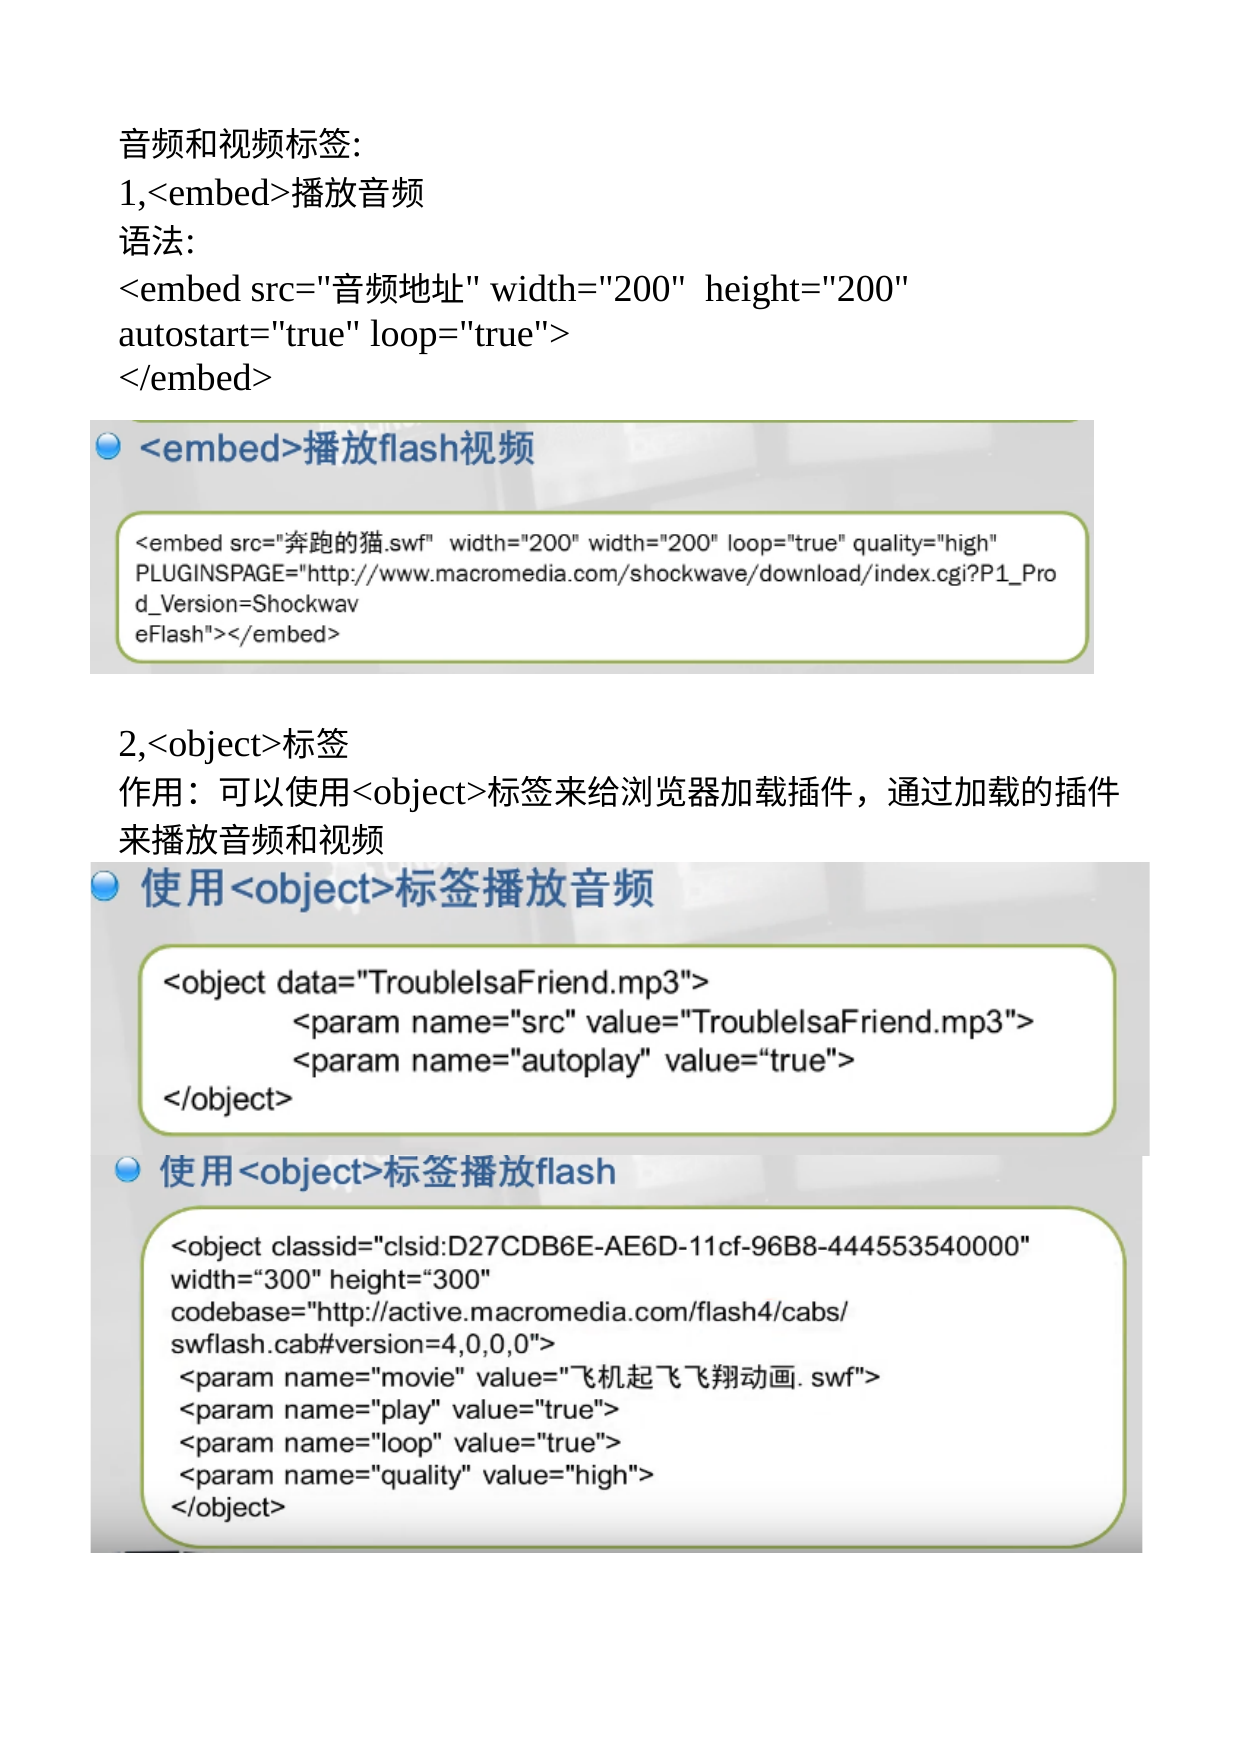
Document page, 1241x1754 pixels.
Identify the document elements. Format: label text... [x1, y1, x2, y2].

text </embed> [118, 355, 1122, 398]
text 1,<embed>播放音频 [118, 166, 1122, 214]
picture [90, 420, 1094, 674]
text 语法: [118, 214, 1122, 263]
text 作用：可以使用<object>标签来给浏览器加载插件，通过加载的插件来播放音频和视频 [118, 766, 1122, 862]
picture [90, 862, 1150, 1553]
text 2,<object>标签 [118, 717, 1122, 766]
text 音频和视频标签: [118, 118, 1122, 166]
text <embed src="音频地址" width="200" height="200" autostart="true" loop="true"> [118, 263, 1122, 355]
